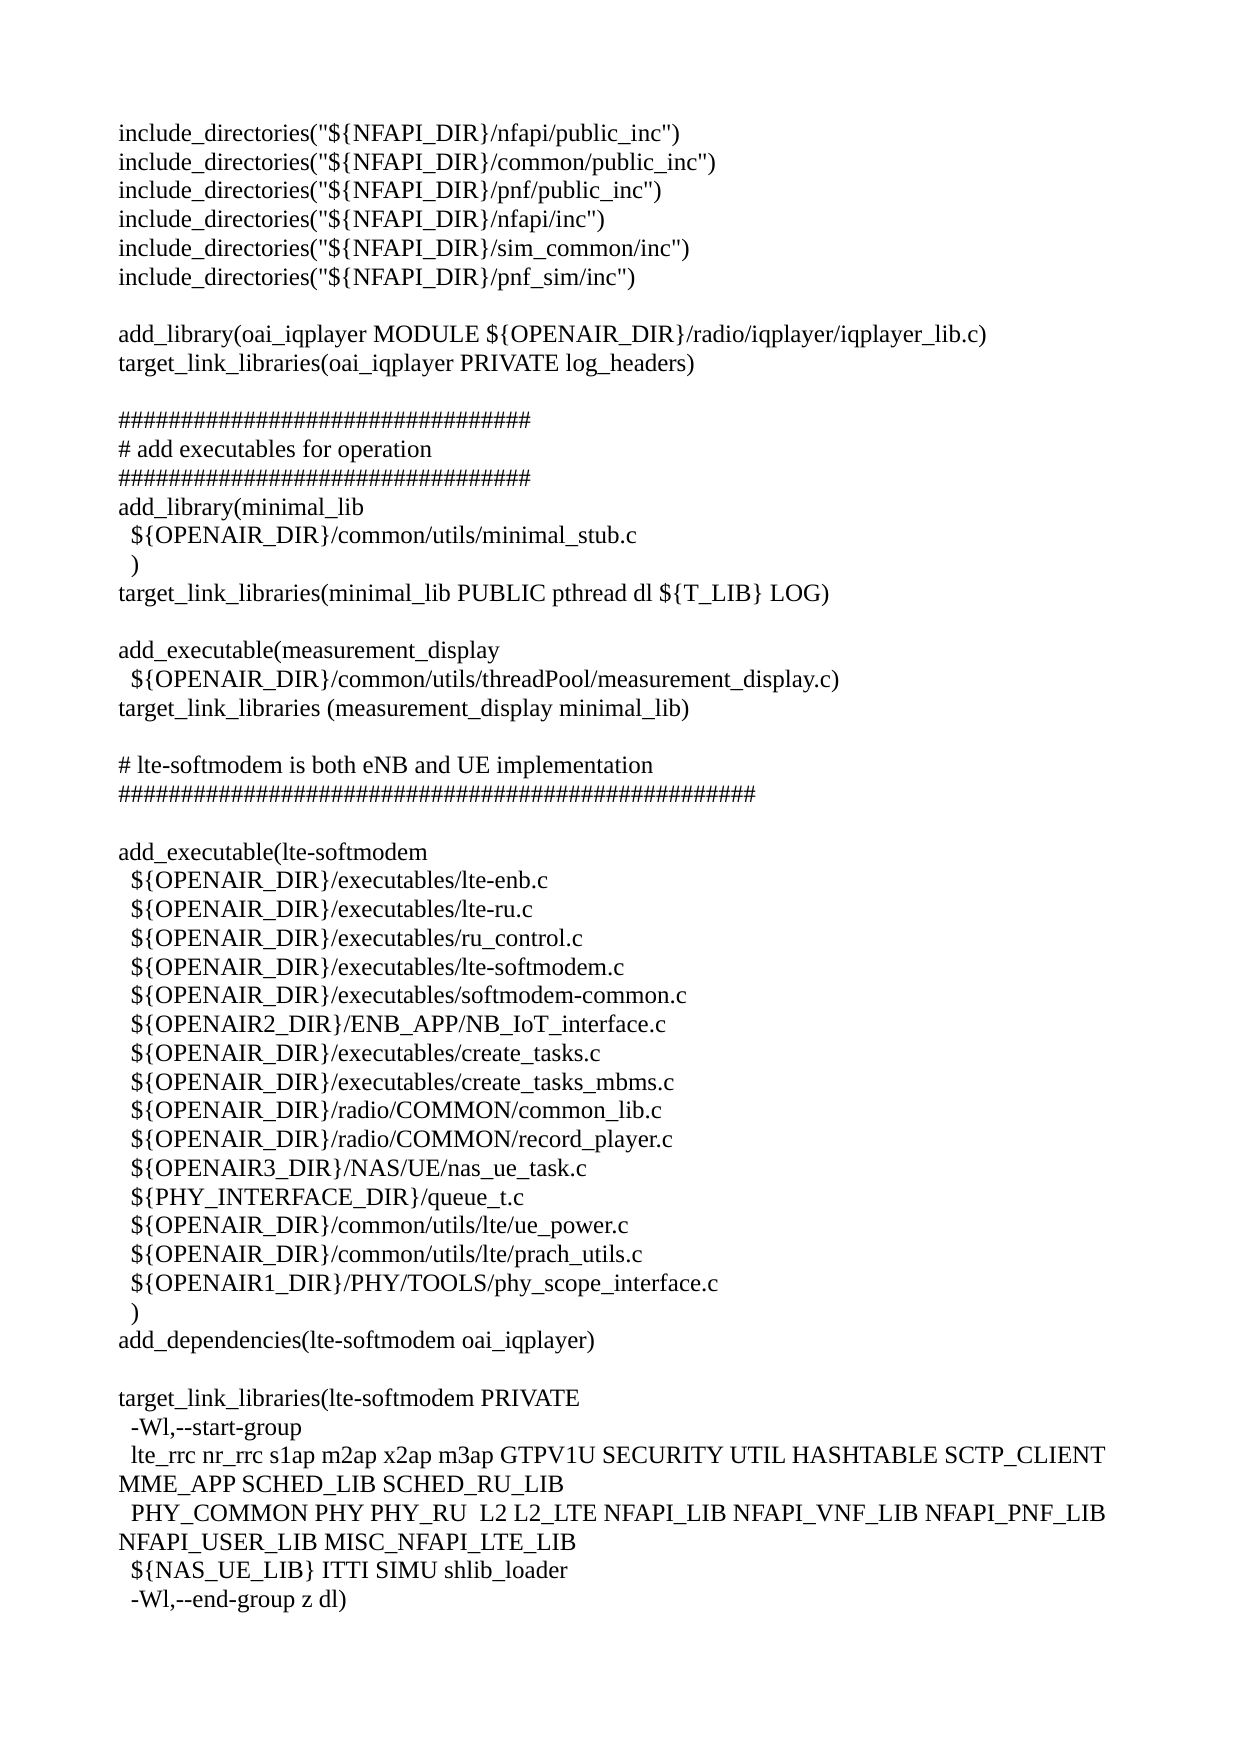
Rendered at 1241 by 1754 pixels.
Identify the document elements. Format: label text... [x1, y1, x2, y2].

text lte_rrc nr_rrc s1ap m2ap x2ap m3ap GTPV1U SECURITY UTIL HASHTABLE SCTP_CLIENT MME_APP SCHED_LIB SCHED_RU_LIB [118, 1441, 1122, 1498]
text ################################################### [118, 779, 1122, 808]
text include_directories("${NFAPI_DIR}/nfapi/public_inc") [118, 118, 1122, 147]
text ${OPENAIR_DIR}/executables/create_tasks_mbms.c [118, 1067, 1122, 1096]
text ${OPENAIR1_DIR}/PHY/TOOLS/phy_scope_interface.c [118, 1268, 1122, 1297]
text ${NAS_UE_LIB} ITTI SIMU shlib_loader [118, 1556, 1122, 1584]
text include_directories("${NFAPI_DIR}/pnf/public_inc") [118, 176, 1122, 204]
text add_library(minimal_lib [118, 492, 1122, 521]
text include_directories("${NFAPI_DIR}/pnf_sim/inc") [118, 262, 1122, 291]
text ${OPENAIR_DIR}/executables/softmodem-common.c [118, 981, 1122, 1009]
text include_directories("${NFAPI_DIR}/sim_common/inc") [118, 233, 1122, 262]
text include_directories("${NFAPI_DIR}/nfapi/inc") [118, 204, 1122, 233]
text # lte-softmodem is both eNB and UE implementation [118, 751, 1122, 779]
text ${OPENAIR_DIR}/common/utils/minimal_stub.c [118, 521, 1122, 549]
text target_link_libraries(minimal_lib PUBLIC pthread dl ${T_LIB} LOG) [118, 578, 1122, 607]
text ) [118, 1297, 1122, 1326]
text ${OPENAIR_DIR}/executables/create_tasks.c [118, 1038, 1122, 1067]
text target_link_libraries (measurement_display minimal_lib) [118, 693, 1122, 722]
text ${OPENAIR_DIR}/common/utils/lte/ue_power.c [118, 1211, 1122, 1239]
text ${OPENAIR_DIR}/executables/lte-softmodem.c [118, 952, 1122, 981]
text ${OPENAIR_DIR}/radio/COMMON/record_player.c [118, 1124, 1122, 1153]
text add_library(oai_iqplayer MODULE ${OPENAIR_DIR}/radio/iqplayer/iqplayer_lib.c) [118, 319, 1122, 348]
text ) [118, 549, 1122, 578]
text ${OPENAIR_DIR}/common/utils/threadPool/measurement_display.c) [118, 664, 1122, 693]
text PHY_COMMON PHY PHY_RU L2 L2_LTE NFAPI_LIB NFAPI_VNF_LIB NFAPI_PNF_LIB NFAPI_USER_LIB MISC_NFAPI_LTE_LIB [118, 1498, 1122, 1556]
text include_directories("${NFAPI_DIR}/common/public_inc") [118, 147, 1122, 176]
text ${OPENAIR_DIR}/executables/lte-enb.c [118, 866, 1122, 894]
text -Wl,--end-group z dl) [118, 1584, 1122, 1613]
text target_link_libraries(lte-softmodem PRIVATE [118, 1383, 1122, 1412]
text ${OPENAIR_DIR}/common/utils/lte/prach_utils.c [118, 1239, 1122, 1268]
text ${OPENAIR_DIR}/radio/COMMON/common_lib.c [118, 1096, 1122, 1124]
text ################################# [118, 463, 1122, 492]
text ${OPENAIR_DIR}/executables/lte-ru.c [118, 894, 1122, 923]
text ################################# [118, 406, 1122, 434]
text ${OPENAIR2_DIR}/ENB_APP/NB_IoT_interface.c [118, 1009, 1122, 1038]
text # add executables for operation [118, 434, 1122, 463]
text add_dependencies(lte-softmodem oai_iqplayer) [118, 1326, 1122, 1354]
text target_link_libraries(oai_iqplayer PRIVATE log_headers) [118, 348, 1122, 377]
text ${PHY_INTERFACE_DIR}/queue_t.c [118, 1182, 1122, 1211]
text add_executable(measurement_display [118, 636, 1122, 664]
text add_executable(lte-softmodem [118, 837, 1122, 866]
text ${OPENAIR3_DIR}/NAS/UE/nas_ue_task.c [118, 1153, 1122, 1182]
text ${OPENAIR_DIR}/executables/ru_control.c [118, 923, 1122, 952]
text -Wl,--start-group [118, 1412, 1122, 1441]
